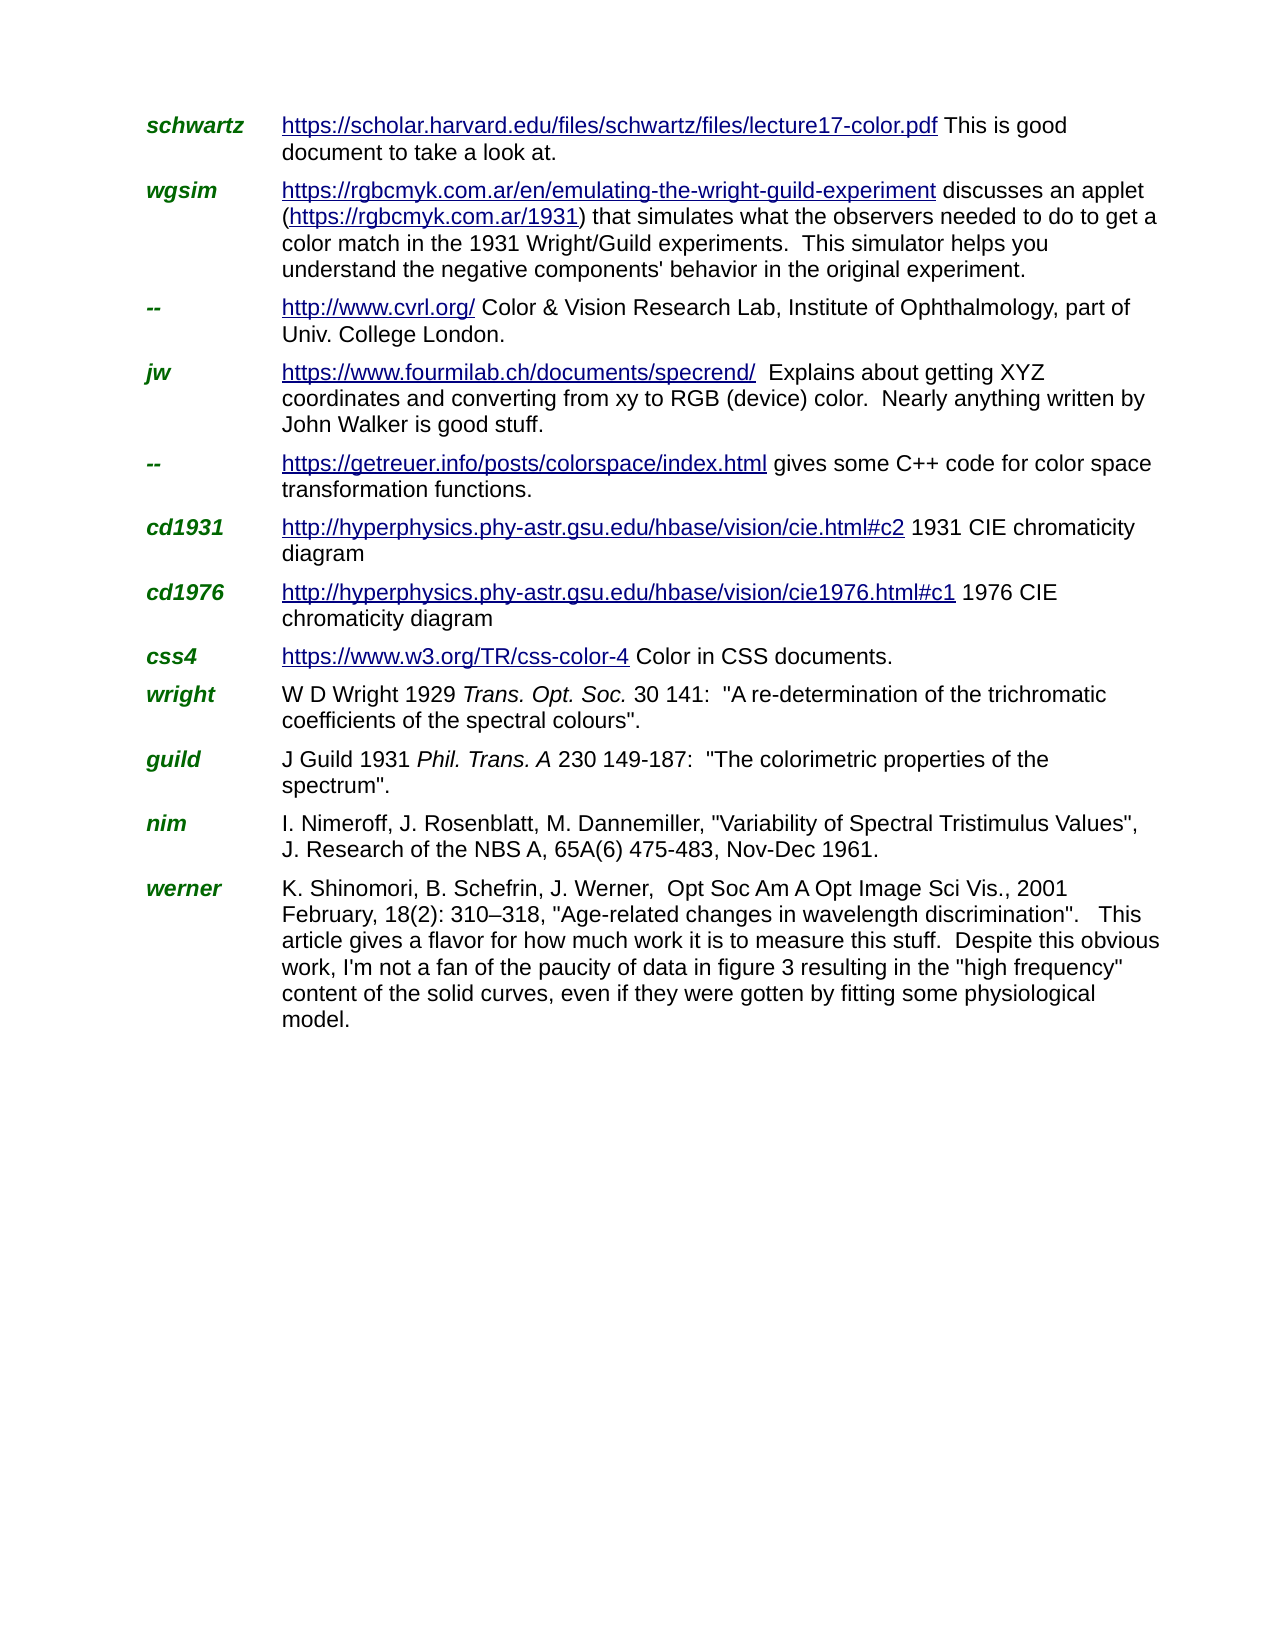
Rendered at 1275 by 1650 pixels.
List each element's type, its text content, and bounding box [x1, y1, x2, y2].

table_cell wgsim [146, 177, 282, 294]
table_cell cd1976 [146, 579, 282, 643]
table_cell http://www.cvrl.org/ Color & Vision Research Lab, Institute of Ophthalmology, part of Univ. College London. [282, 294, 1162, 359]
table_cell W D Wright 1929 Trans. Opt. Soc. 30 141: "A re-determination of the trichromatic coefficients of the spectral colours". [282, 681, 1162, 746]
table_cell http://hyperphysics.phy-astr.gsu.edu/hbase/vision/cie.html#c2 1931 CIE chromaticity diagram [282, 514, 1162, 578]
table_cell https://www.fourmilab.ch/documents/specrend/ Explains about getting XYZ coordinates and converting from xy to RGB (device) color. Nearly anything written by John Walker is good stuff. [282, 359, 1162, 449]
table_cell -- [146, 294, 282, 359]
table_cell [146, 1044, 282, 1082]
table_cell -- [146, 450, 282, 514]
table_cell I. Nimeroff, J. Rosenblatt, M. Dannemiller, "Variability of Spectral Tristimulus Values", J. Research of the NBS A, 65A(6) 475-483, Nov-Dec 1961. [282, 810, 1162, 874]
table_cell https://getreuer.info/posts/colorspace/index.html gives some C++ code for color space transformation functions. [282, 450, 1162, 514]
table_cell J Guild 1931 Phil. Trans. A 230 149-187: "The colorimetric properties of the spectrum". [282, 746, 1162, 810]
table_cell K. Shinomori, B. Schefrin, J. Werner, Opt Soc Am A Opt Image Sci Vis., 2001 February, 18(2): 310–318, "Age-related changes in wavelength discrimination". This article gives a flavor for how much work it is to measure this stuff. Despite this obvious work, I'm not a fan of the paucity of data in figure 3 resulting in the "high frequency" content of the solid curves, even if they were gotten by fitting some physiological model. [282, 875, 1162, 1044]
table_cell cd1931 [146, 514, 282, 578]
table_cell jw [146, 359, 282, 449]
table_cell css4 [146, 643, 282, 681]
table_cell nim [146, 810, 282, 874]
table_cell https://rgbcmyk.com.ar/en/emulating-the-wright-guild-experiment discusses an applet (https://rgbcmyk.com.ar/1931) that simulates what the observers needed to do to get a color match in the 1931 Wright/Guild experiments. This simulator helps you understand the negative components' behavior in the original experiment. [282, 177, 1162, 294]
table_cell https://scholar.harvard.edu/files/schwartz/files/lecture17-color.pdf This is good document to take a look at. [282, 113, 1162, 177]
table_cell schwartz [146, 113, 282, 177]
table_cell wright [146, 681, 282, 746]
table_cell [282, 1044, 1162, 1082]
table_cell http://hyperphysics.phy-astr.gsu.edu/hbase/vision/cie1976.html#c1 1976 CIE chromaticity diagram [282, 579, 1162, 643]
table_cell https://www.w3.org/TR/css-color-4 Color in CSS documents. [282, 643, 1162, 681]
table_cell werner [146, 875, 282, 1044]
table_cell guild [146, 746, 282, 810]
